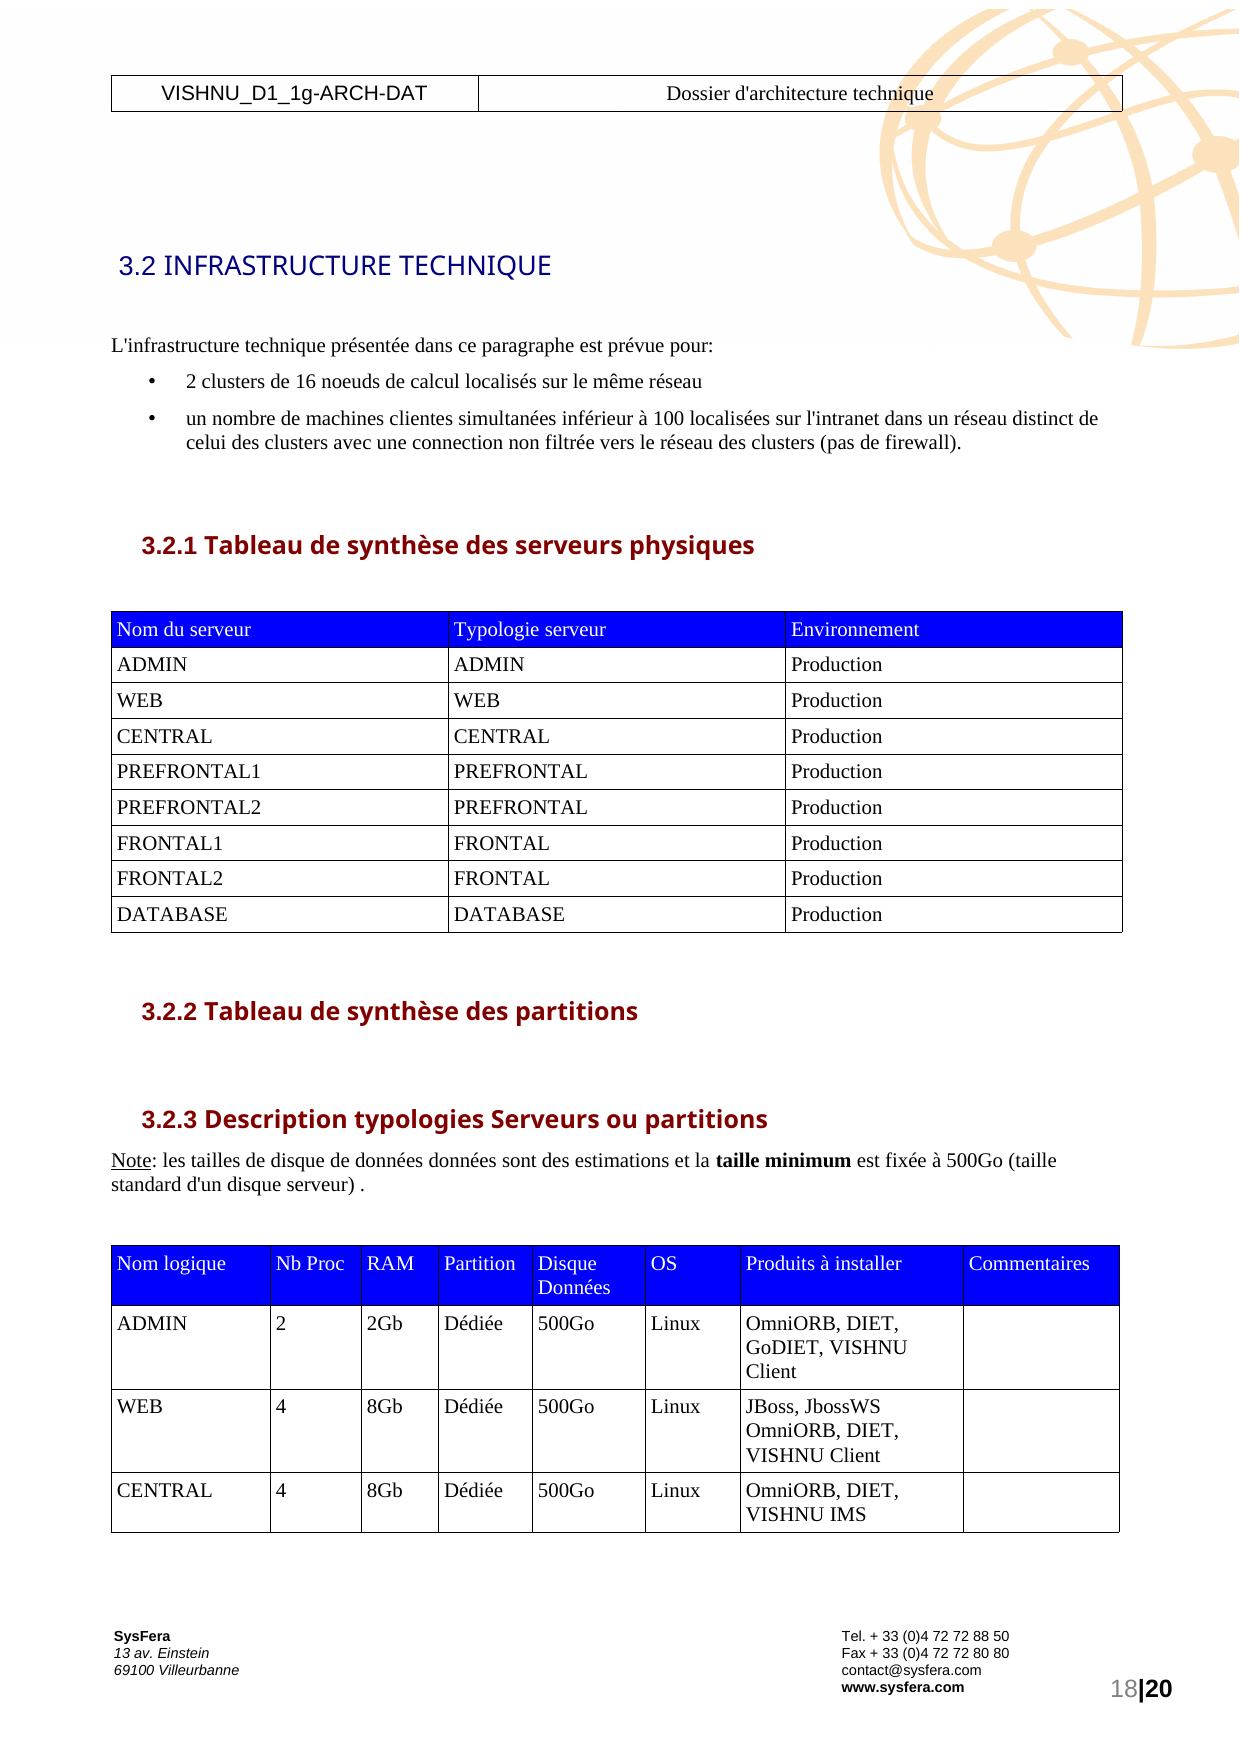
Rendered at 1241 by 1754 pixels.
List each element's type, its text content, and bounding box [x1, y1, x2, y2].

table_cell 4 [271, 1473, 361, 1532]
table_header Commentaires [964, 1246, 1119, 1305]
table_cell Linux [646, 1473, 740, 1532]
table_cell DATABASE [112, 897, 448, 932]
list un nombre de machines clientes simultanées inférieur à 100 localisées sur l'intranet dans un réseau distinct de celui des clusters avec une connection non filtrée vers le réseau des clusters (pas de firewall). [148, 406, 1122, 454]
table_cell 2 [271, 1306, 361, 1388]
table_cell PREFRONTAL1 [112, 755, 448, 789]
table_cell Production [786, 683, 1122, 718]
table_header Nom logique [112, 1246, 270, 1305]
table_header Environnement [786, 612, 1122, 647]
subtitle Tableau de synthèse des partitions [134, 993, 1122, 1027]
table_header Disque Données [533, 1246, 645, 1305]
table_cell Dédiée [439, 1390, 532, 1472]
table_cell Production [786, 719, 1122, 753]
table_cell WEB [112, 683, 448, 718]
table_cell FRONTAL1 [112, 826, 448, 860]
table_cell OmniORB, DIET, VISHNU IMS [741, 1473, 963, 1532]
table_cell 4 [271, 1390, 361, 1472]
table_cell 8Gb [362, 1473, 438, 1532]
table_cell Production [786, 648, 1122, 682]
table_cell WEB [112, 1390, 270, 1472]
table_cell PREFRONTAL [449, 790, 785, 825]
table_cell Production [786, 790, 1122, 825]
table_cell PREFRONTAL2 [112, 790, 448, 825]
table_header Produits à installer [741, 1246, 963, 1305]
table_cell WEB [449, 683, 785, 718]
table_cell Linux [646, 1306, 740, 1388]
table_cell 500Go [533, 1306, 645, 1388]
table_header Nb Proc [271, 1246, 361, 1305]
table_cell FRONTAL [449, 826, 785, 860]
table_cell CENTRAL [112, 719, 448, 753]
table_cell ADMIN [112, 648, 448, 682]
table_cell Linux [646, 1390, 740, 1472]
table_cell Production [786, 861, 1122, 896]
table_cell OmniORB, DIET, GoDIET, VISHNU Client [741, 1306, 963, 1388]
table_cell 8Gb [362, 1390, 438, 1472]
table_cell [964, 1306, 1119, 1388]
subtitle Description typologies Serveurs ou partitions [134, 1101, 1122, 1135]
table_cell ADMIN [449, 648, 785, 682]
table_cell FRONTAL2 [112, 861, 448, 896]
table_cell 500Go [533, 1390, 645, 1472]
table_cell Production [786, 897, 1122, 932]
table_cell JBoss, JbossWS OmniORB, DIET, VISHNU Client [741, 1390, 963, 1472]
table_cell ADMIN [112, 1306, 270, 1388]
table_cell FRONTAL [449, 861, 785, 896]
list 2 clusters de 16 noeuds de calcul localisés sur le même réseau [148, 369, 1122, 393]
table_cell Dédiée [439, 1306, 532, 1388]
table_cell [964, 1390, 1119, 1472]
table_cell DATABASE [449, 897, 785, 932]
table_cell Dédiée [439, 1473, 532, 1532]
table_header RAM [362, 1246, 438, 1305]
text L'infrastructure technique présentée dans ce paragraphe est prévue pour: [111, 351, 1122, 357]
table_header Typologie serveur [449, 612, 785, 647]
table_cell Production [786, 826, 1122, 860]
table_cell CENTRAL [449, 719, 785, 753]
picture [1, 9, 1239, 349]
table_header OS [646, 1246, 740, 1305]
table_cell PREFRONTAL [449, 755, 785, 789]
table_cell [964, 1473, 1119, 1532]
table_cell CENTRAL [112, 1473, 270, 1532]
subtitle Tableau de synthèse des serveurs physiques [134, 528, 1122, 562]
text Note: les tailles de disque de données données sont des estimations et la taille minimum est fixée à 500Go (taille standard d'un disque serveur) . [111, 1148, 1122, 1196]
table_cell Production [786, 755, 1122, 789]
table_header Nom du serveur [112, 612, 448, 647]
table_cell 500Go [533, 1473, 645, 1532]
table_header Partition [439, 1246, 532, 1305]
table_cell 2Gb [362, 1306, 438, 1388]
